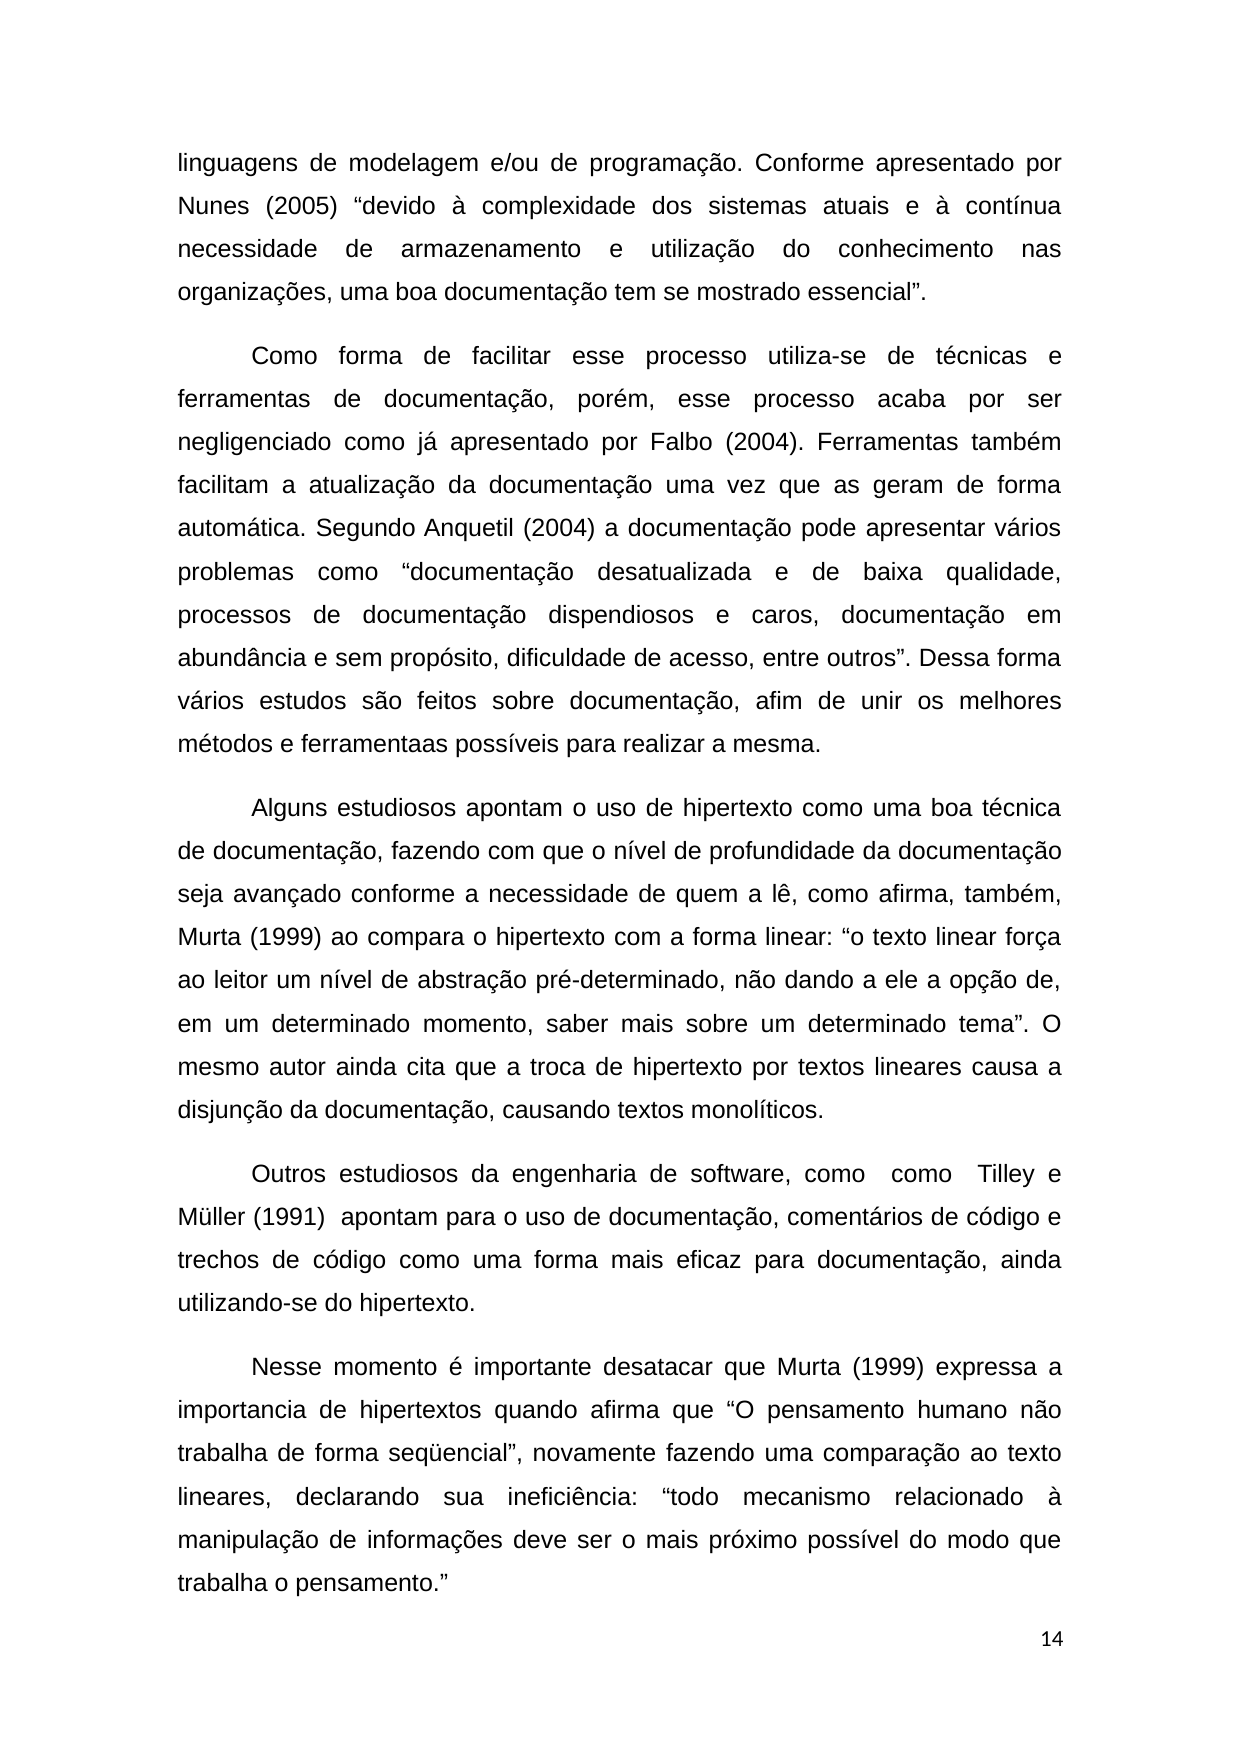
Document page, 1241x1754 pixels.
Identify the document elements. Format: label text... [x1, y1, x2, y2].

text Alguns estudiosos apontam o uso de hipertexto como uma boa técnica de documentação, fazendo com que o nível de profundidade da documentação seja avançado conforme a necessidade de quem a lê, como afirma, também, Murta (1999) ao compara o hipertexto com a forma linear: “o texto linear força ao leitor um nível de abstração pré-determinado, não dando a ele a opção de, em um determinado momento, saber mais sobre um determinado tema”. O mesmo autor ainda cita que a troca de hipertexto por textos lineares causa a disjunção da documentação, causando textos monolíticos. [177, 793, 1063, 1124]
text linguagens de modelagem e/ou de programação. Conforme apresentado por Nunes (2005) “devido à complexidade dos sistemas atuais e à contínua necessidade de armazenamento e utilização do conhecimento nas organizações, uma boa documentação tem se mostrado essencial”. [177, 148, 1063, 306]
text Nesse momento é importante desatacar que Murta (1999) expressa a importancia de hipertextos quando afirma que “O pensamento humano não trabalha de forma seqüencial”, novamente fazendo uma comparação ao texto lineares, declarando sua ineficiência: “todo mecanismo relacionado à manipulação de informações deve ser o mais próximo possível do modo que trabalha o pensamento.” [177, 1352, 1063, 1597]
text Como forma de facilitar esse processo utiliza-se de técnicas e ferramentas de documentação, porém, esse processo acaba por ser negligenciado como já apresentado por Falbo (2004). Ferramentas também facilitam a atualização da documentação uma vez que as geram de forma automática. Segundo Anquetil (2004) a documentação pode apresentar vários problemas como “documentação desatualizada e de baixa qualidade, processos de documentação dispendiosos e caros, documentação em abundância e sem propósito, dificuldade de acesso, entre outros”. Dessa forma vários estudos são feitos sobre documentação, afim de unir os melhores métodos e ferramentaas possíveis para realizar a mesma. [177, 341, 1063, 758]
text Outros estudiosos da engenharia de software, como como Tilley e Müller (1991) apontam para o uso de documentação, comentários de código e trechos de código como uma forma mais eficaz para documentação, ainda utilizando-se do hipertexto. [177, 1159, 1063, 1317]
